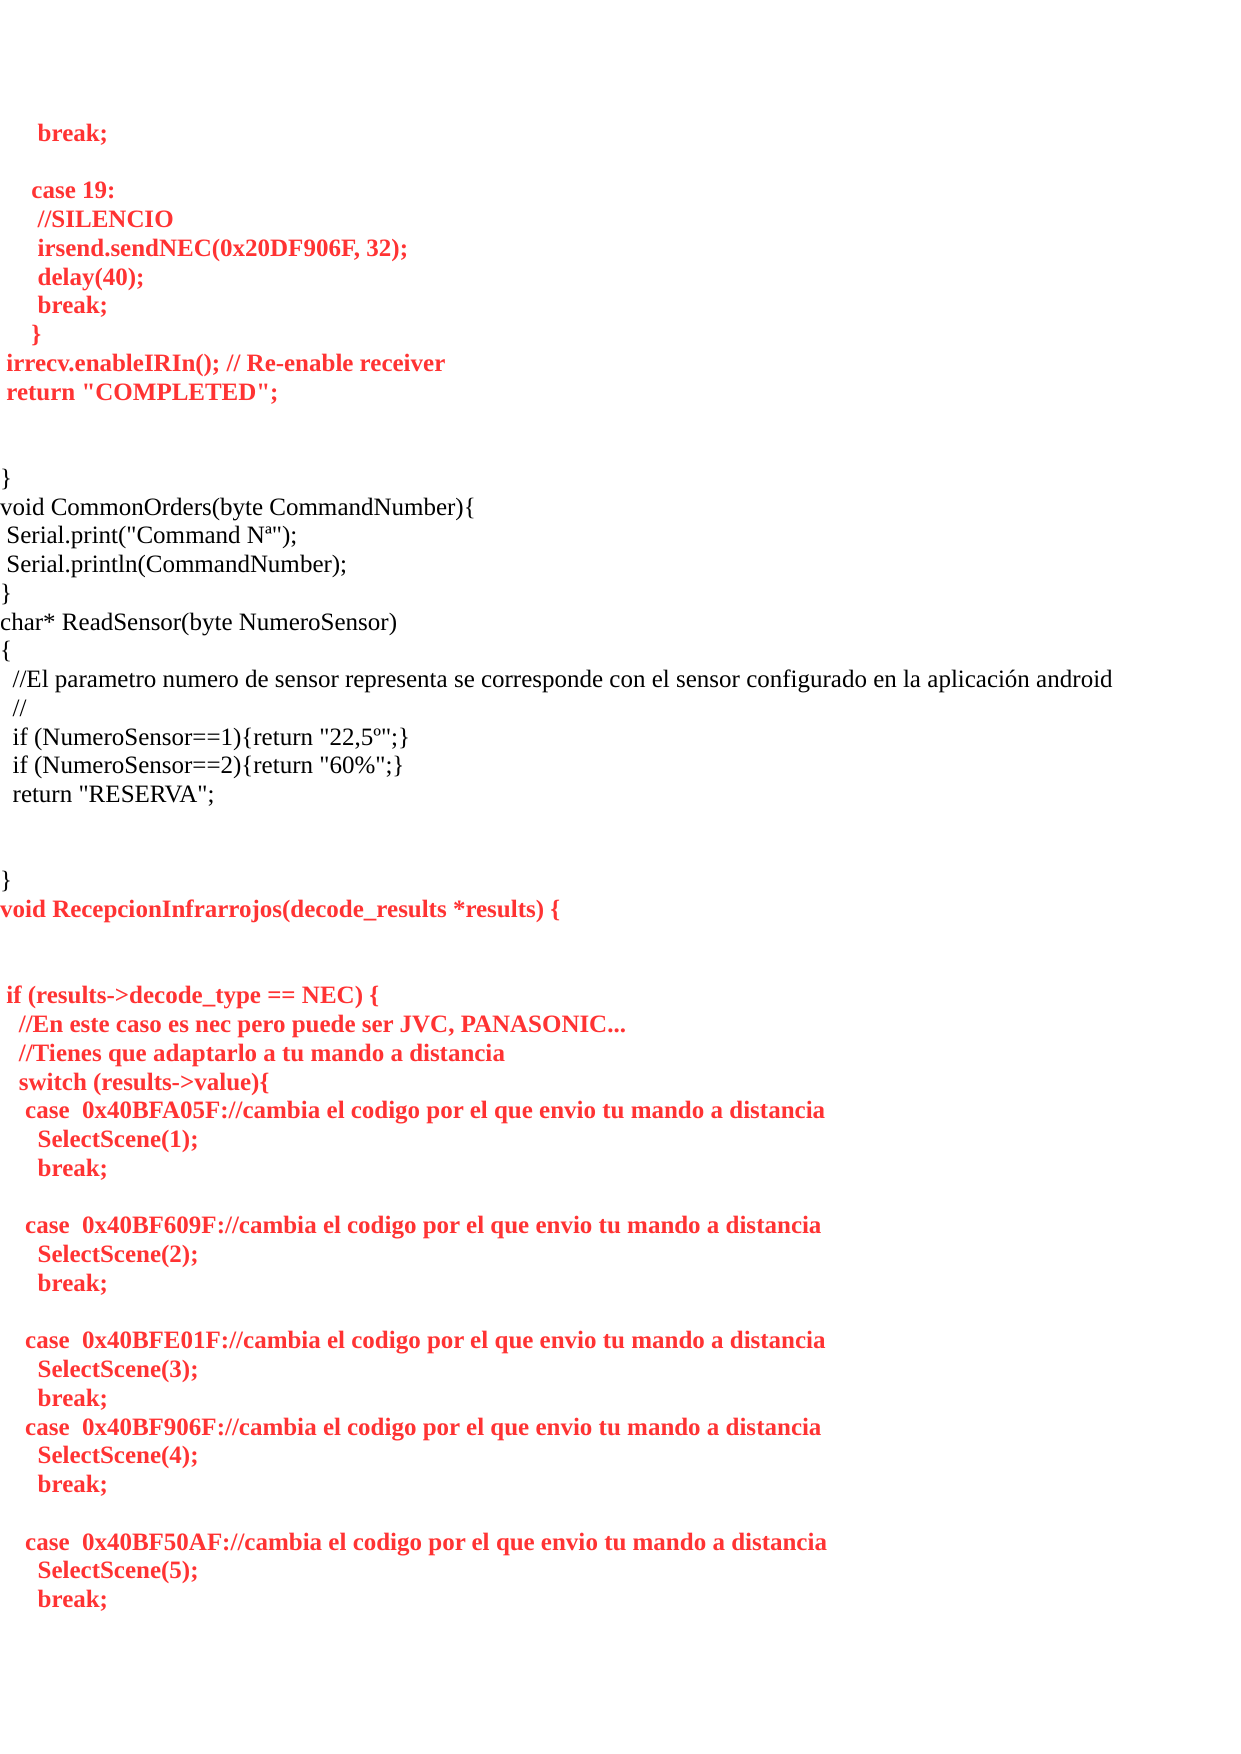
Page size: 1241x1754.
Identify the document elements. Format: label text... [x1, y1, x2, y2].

text break; [0, 1469, 1240, 1498]
text SelectScene(3); [0, 1354, 1240, 1383]
text if (NumeroSensor==1){return "22,5º";} [0, 722, 1240, 751]
text //SILENCIO [0, 204, 1240, 233]
text if (results->decode_type == NEC) { [0, 981, 1240, 1009]
text case 0x40BF906F://cambia el codigo por el que envio tu mando a distancia [0, 1412, 1240, 1441]
text //En este caso es nec pero puede ser JVC, PANASONIC... [0, 1009, 1240, 1038]
text break; [0, 291, 1240, 319]
text break; [0, 1383, 1240, 1412]
text } [0, 578, 1240, 607]
text } [0, 463, 1240, 492]
text case 19: [0, 176, 1240, 204]
text case 0x40BFE01F://cambia el codigo por el que envio tu mando a distancia [0, 1326, 1240, 1354]
text } [0, 319, 1240, 348]
text case 0x40BF50AF://cambia el codigo por el que envio tu mando a distancia [0, 1527, 1240, 1556]
text // [0, 693, 1240, 722]
text delay(40); [0, 262, 1240, 291]
text Serial.println(CommandNumber); [0, 549, 1240, 578]
text SelectScene(2); [0, 1239, 1240, 1268]
text //El parametro numero de sensor representa se corresponde con el sensor configurado en la aplicación android [0, 664, 1240, 693]
text break; [0, 118, 1240, 147]
text { [0, 636, 1240, 664]
text void CommonOrders(byte CommandNumber){ [0, 492, 1240, 521]
text if (NumeroSensor==2){return "60%";} [0, 751, 1240, 779]
text break; [0, 1153, 1240, 1182]
text } [0, 866, 1240, 894]
text case 0x40BFA05F://cambia el codigo por el que envio tu mando a distancia [0, 1096, 1240, 1124]
text SelectScene(5); [0, 1556, 1240, 1584]
text Serial.print("Command Nª"); [0, 521, 1240, 549]
text return "RESERVA"; [0, 779, 1240, 808]
text break; [0, 1268, 1240, 1297]
text switch (results->value){ [0, 1067, 1240, 1096]
text return "COMPLETED"; [0, 377, 1240, 406]
text irrecv.enableIRIn(); // Re-enable receiver [0, 348, 1240, 377]
text irsend.sendNEC(0x20DF906F, 32); [0, 233, 1240, 262]
text break; [0, 1584, 1240, 1613]
text case 0x40BF609F://cambia el codigo por el que envio tu mando a distancia [0, 1211, 1240, 1239]
text void RecepcionInfrarrojos(decode_results *results) { [0, 894, 1240, 923]
text SelectScene(4); [0, 1441, 1240, 1469]
text SelectScene(1); [0, 1124, 1240, 1153]
text char* ReadSensor(byte NumeroSensor) [0, 607, 1240, 636]
text //Tienes que adaptarlo a tu mando a distancia [0, 1038, 1240, 1067]
